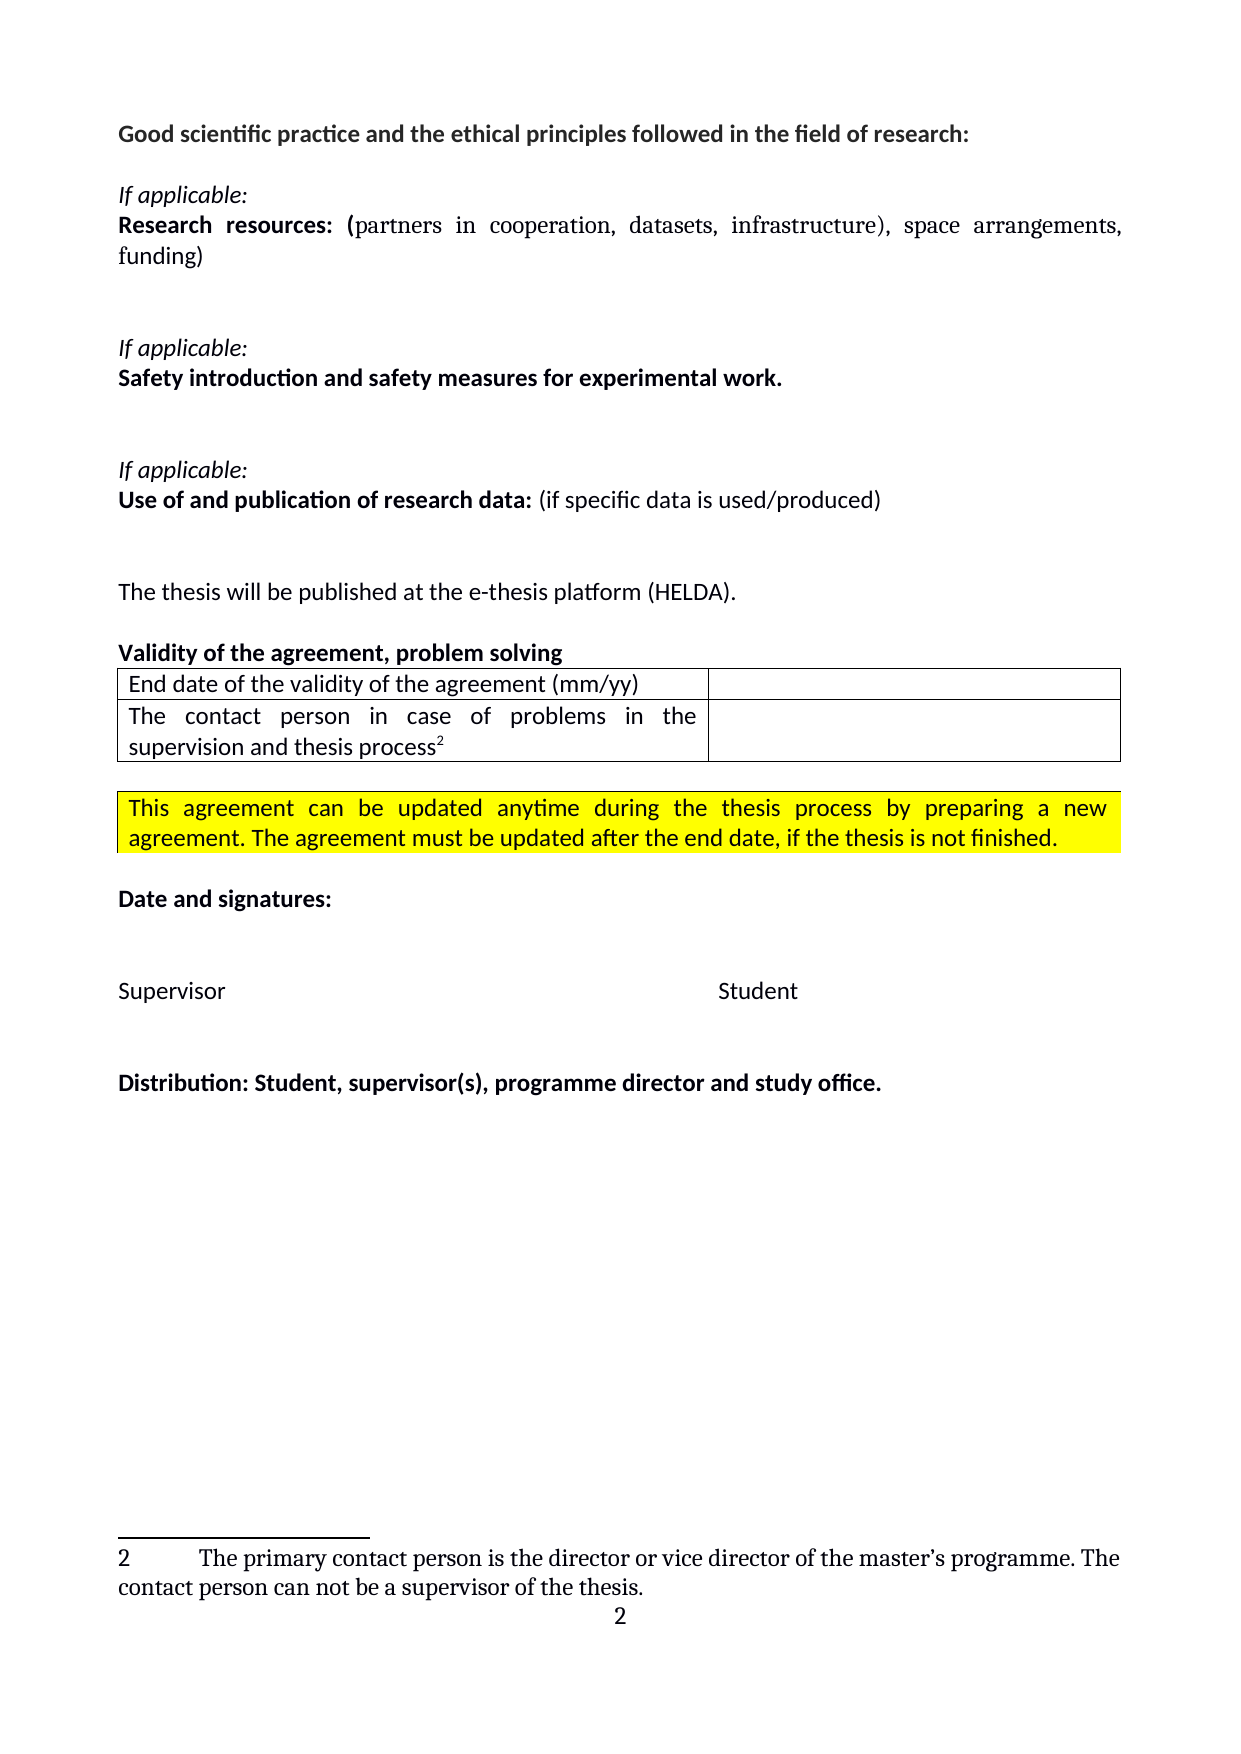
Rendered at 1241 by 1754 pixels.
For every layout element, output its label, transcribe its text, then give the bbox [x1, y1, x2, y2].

table_cell The contact person in case of problems in the supervision and thesis process [118, 700, 708, 761]
list The thesis will be published at the e-thesis platform (HELDA). [118, 576, 1122, 606]
table_header This agreement can be updated anytime during the thesis process by preparing a new agreement. The agreement must be updated after the end date, if the thesis is not finished. [118, 792, 1121, 853]
list Date and signatures: [118, 883, 1122, 914]
table_header End date of the validity of the agreement (mm/yy) [118, 669, 708, 699]
list Good scientific practice and the ethical principles followed in the field of research: [118, 118, 1122, 149]
list If applicable: [118, 454, 1122, 484]
list If applicable: [118, 179, 1122, 210]
table_cell [709, 700, 1120, 761]
table_header [709, 669, 1120, 699]
list Safety introduction and safety measures for experimental work. [118, 362, 1122, 393]
list Validity of the agreement, problem solving [118, 637, 1122, 667]
list If applicable: [118, 332, 1122, 362]
list Research resources: (partners in cooperation, datasets, infrastructure), space arrangements, funding) [118, 210, 1122, 271]
list Supervisor Student [118, 975, 1122, 1006]
list Use of and publication of research data: (if specific data is used/produced) [118, 484, 1122, 515]
list Distribution: Student, supervisor(s), programme director and study office. [118, 1067, 1122, 1097]
